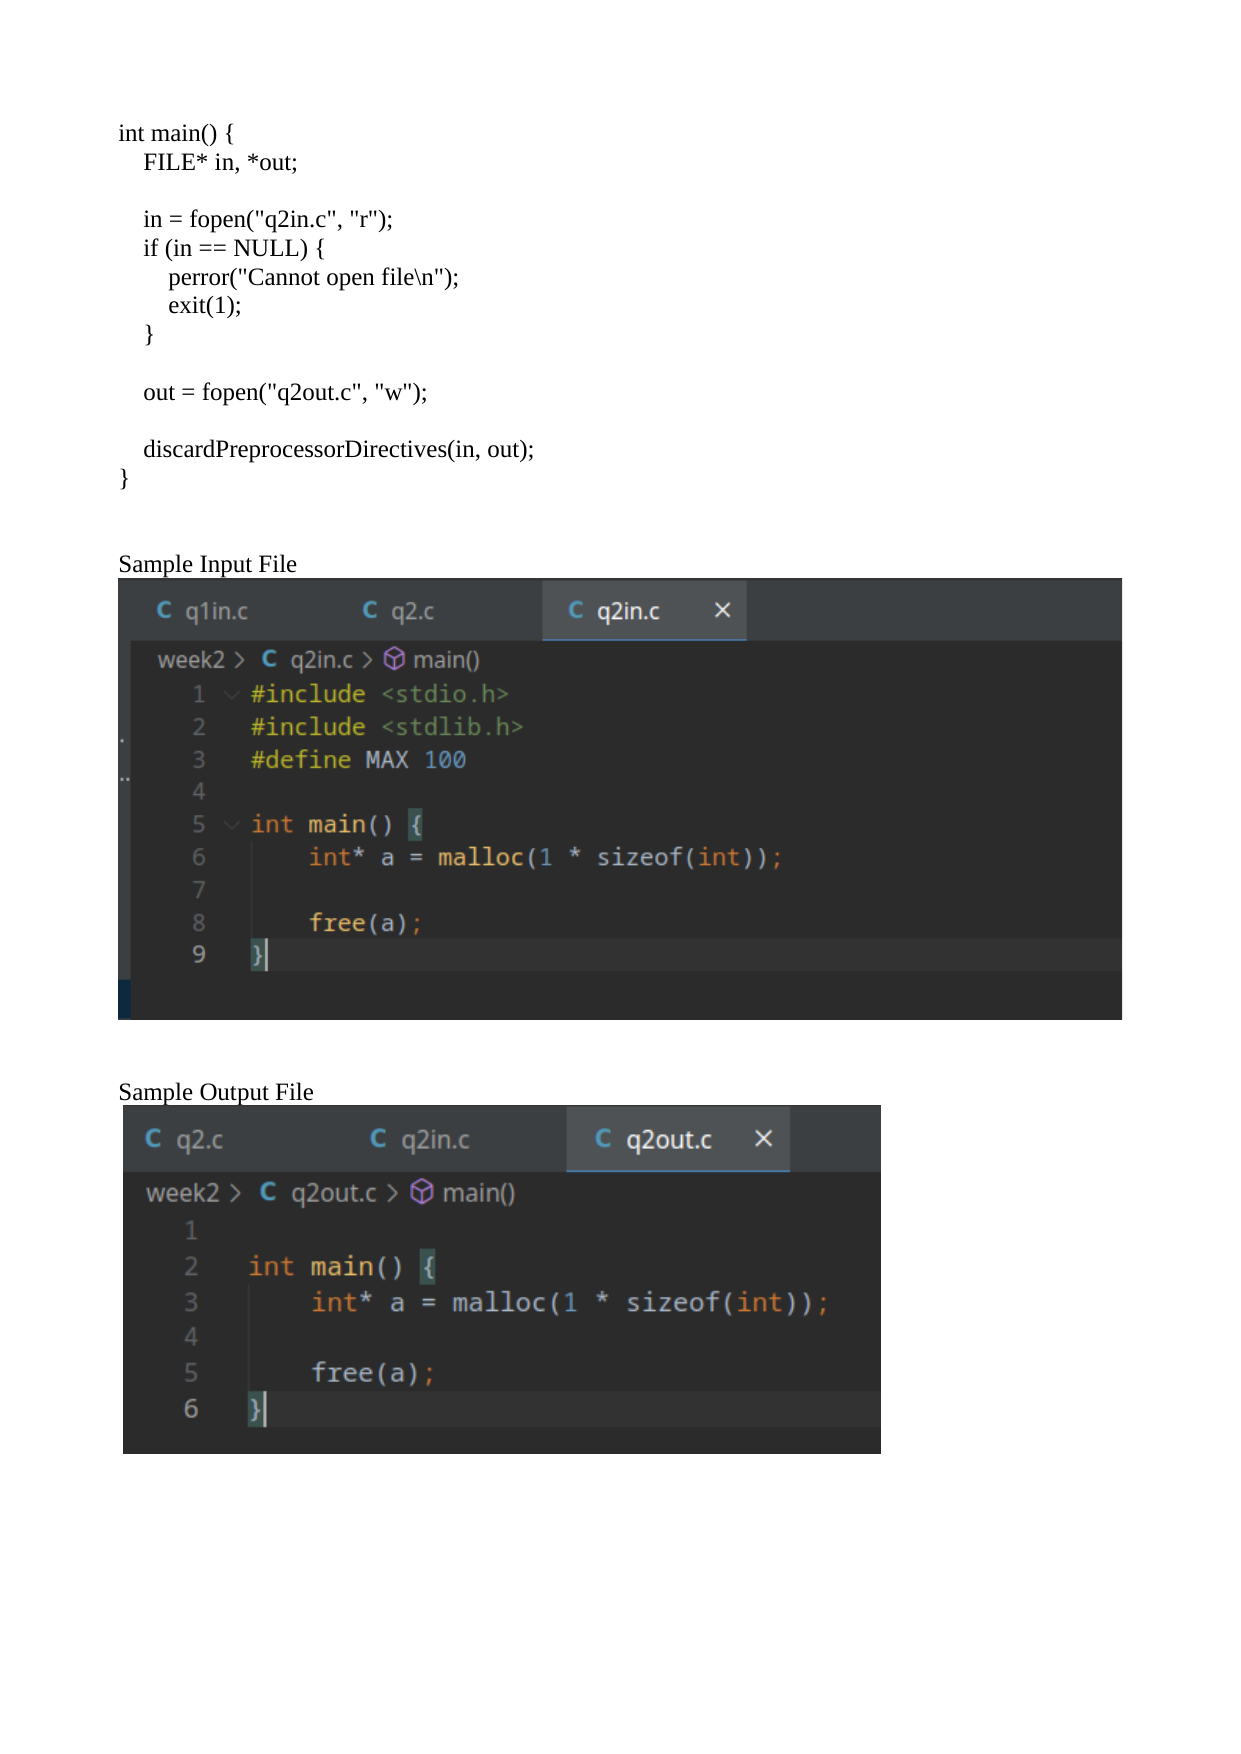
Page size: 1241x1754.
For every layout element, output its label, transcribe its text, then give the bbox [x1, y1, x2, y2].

text if (in == NULL) { [118, 233, 1122, 262]
text } [118, 319, 1122, 348]
text discardPreprocessorDirectives(in, out); [118, 434, 1122, 463]
text perror("Cannot open file\n"); [118, 262, 1122, 291]
picture [118, 578, 1123, 1020]
text in = fopen("q2in.c", "r"); [118, 204, 1122, 233]
text exit(1); [118, 291, 1122, 319]
text FILE* in, *out; [118, 147, 1122, 176]
text } [118, 463, 1122, 492]
text Sample Output File [118, 1077, 1122, 1106]
text int main() { [118, 118, 1122, 147]
picture [123, 1105, 881, 1454]
text out = fopen("q2out.c", "w"); [118, 377, 1122, 406]
text Sample Input File [118, 549, 1122, 578]
